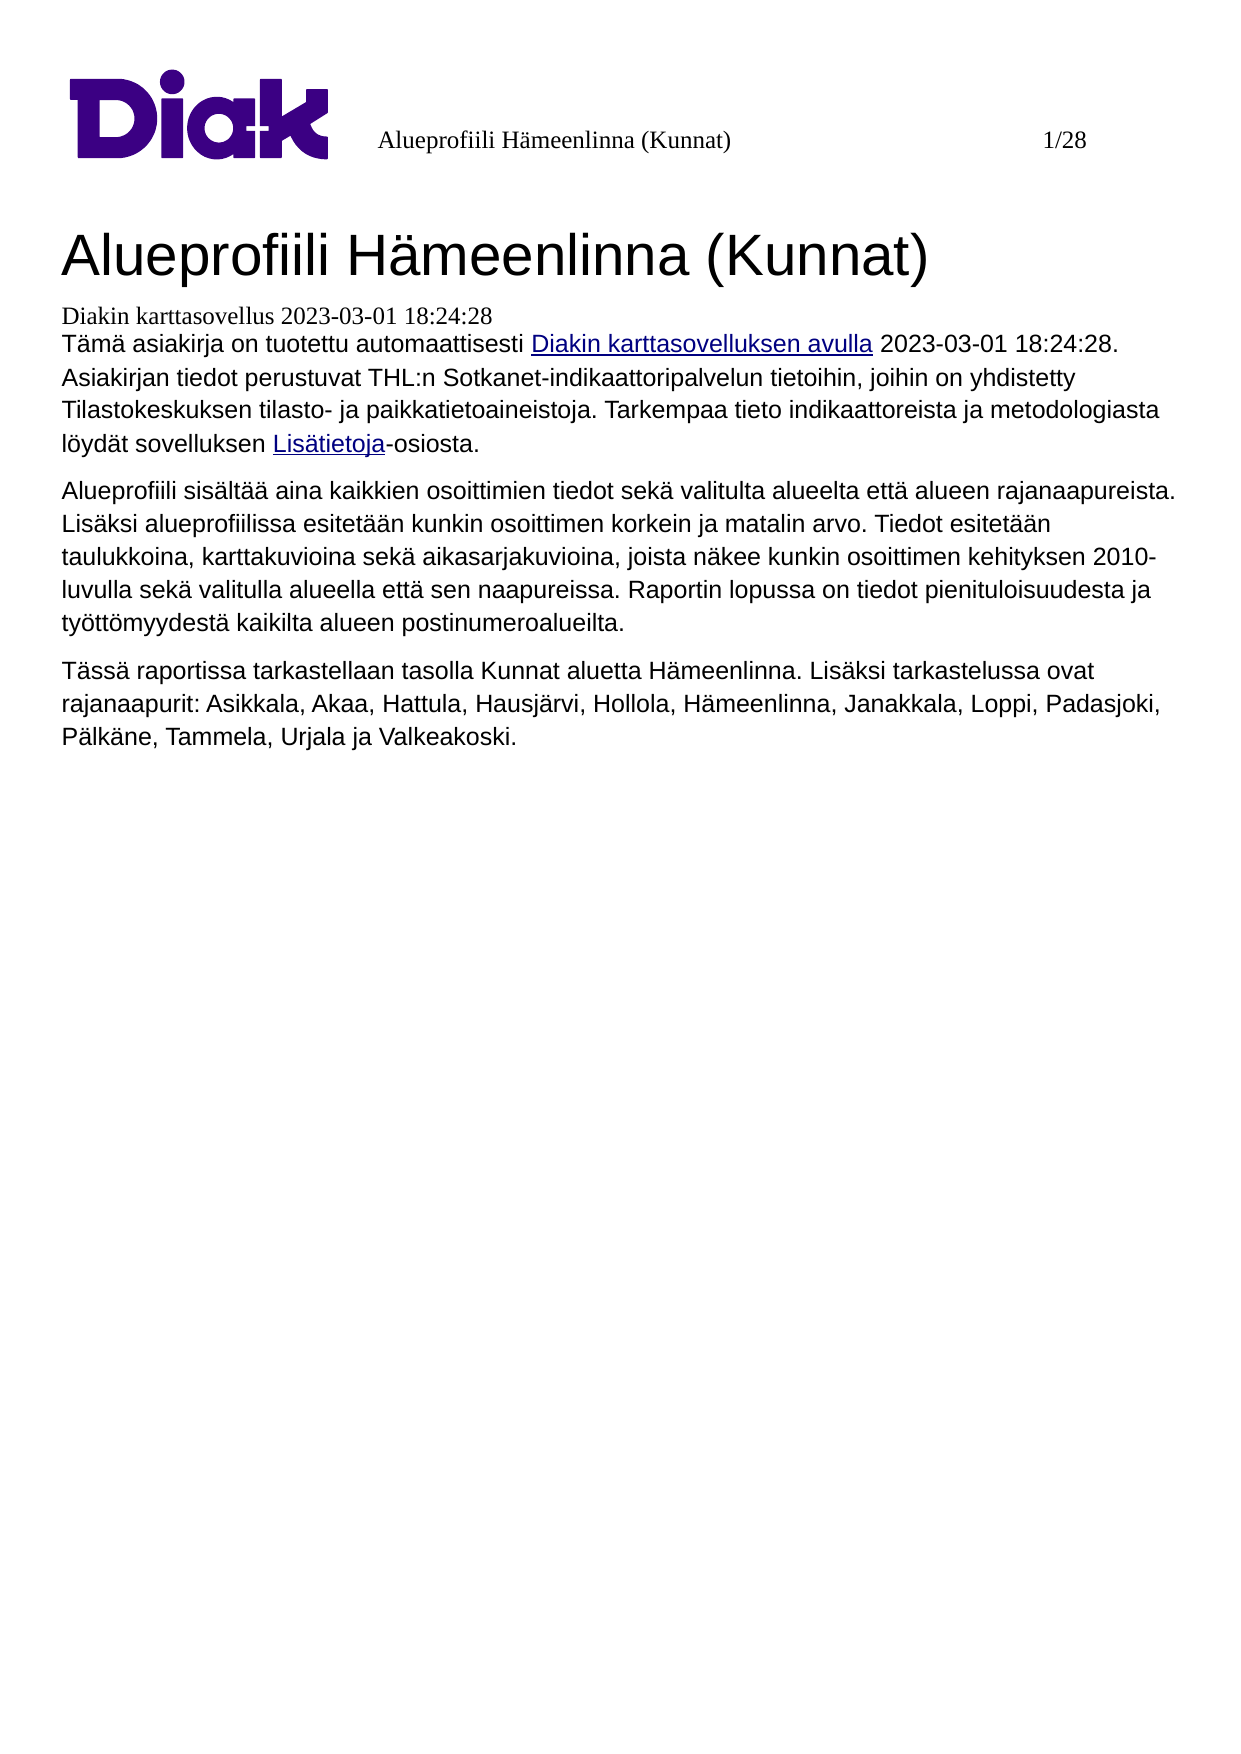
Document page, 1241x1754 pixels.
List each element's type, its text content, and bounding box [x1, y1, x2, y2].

text Diakin karttasovellus 2023-03-01 18:24:28 [61, 301, 1179, 329]
text Alueprofiili sisältää aina kaikkien osoittimien tiedot sekä valitulta alueelta että alueen rajanaapureista. Lisäksi alueprofiilissa esitetään kunkin osoittimen korkein ja matalin arvo. Tiedot esitetään taulukkoina, karttakuvioina sekä aikasarjakuvioina, joista näkee kunkin osoittimen kehityksen 2010-luvulla sekä valitulla alueella että sen naapureissa. Raportin lopussa on tiedot pienituloisuudesta ja työttömyydestä kaikilta alueen postinumeroalueilta. [61, 476, 1179, 637]
text Tämä asiakirja on tuotettu automaattisesti Diakin karttasovelluksen avulla 2023-03-01 18:24:28. Asiakirjan tiedot perustuvat THL:n Sotkanet-indikaattoripalvelun tietoihin, joihin on yhdistetty Tilastokeskuksen tilasto- ja paikkatietoaineistoja. Tarkempaa tieto indikaattoreista ja metodologiasta löydät sovelluksen Lisätietoja-osiosta. [61, 329, 1179, 457]
title Alueprofiili Hämeenlinna (Kunnat) [61, 221, 1179, 288]
text Tässä raportissa tarkastellaan tasolla Kunnat aluetta Hämeenlinna. Lisäksi tarkastelussa ovat rajanaapurit: Asikkala, Akaa, Hattula, Hausjärvi, Hollola, Hämeenlinna, Janakkala, Loppi, Padasjoki, Pälkäne, Tammela, Urjala ja Valkeakoski. [61, 656, 1179, 751]
